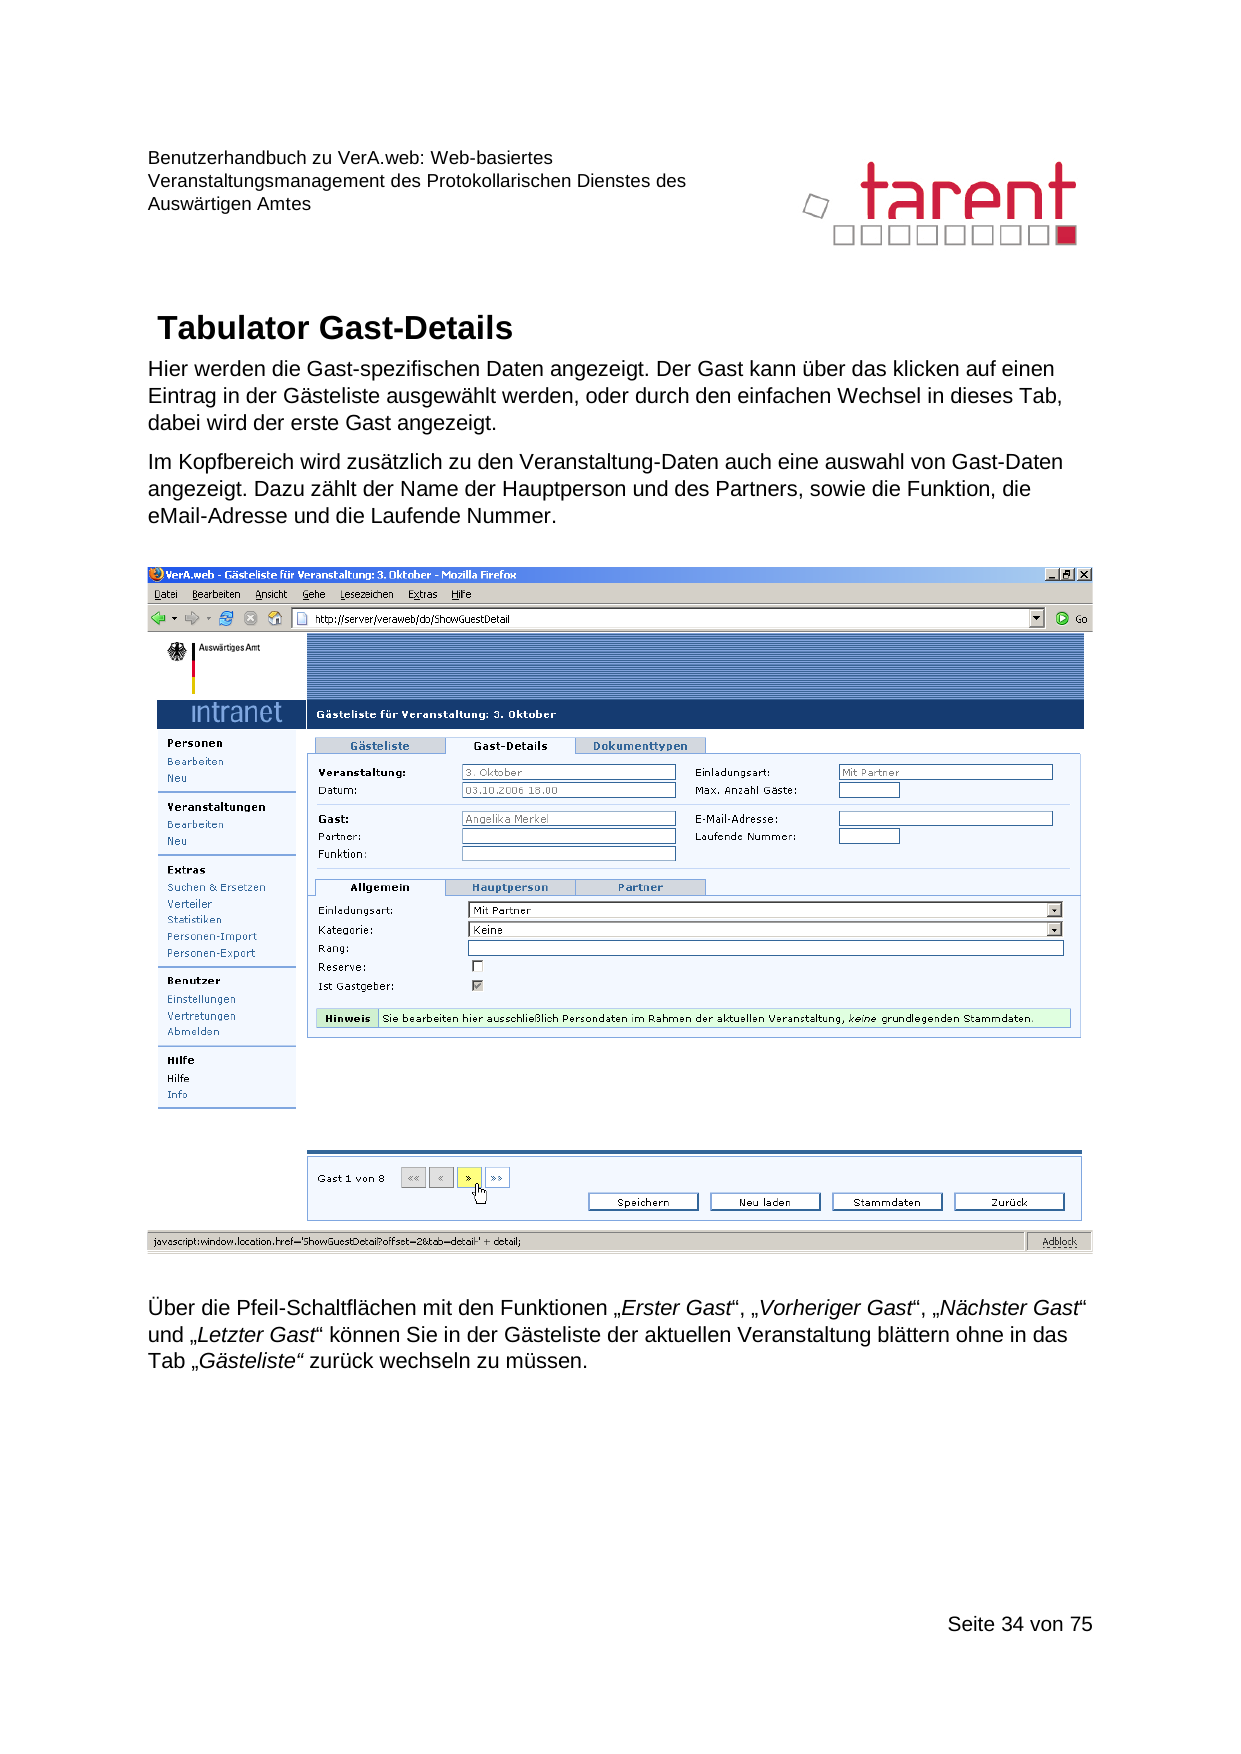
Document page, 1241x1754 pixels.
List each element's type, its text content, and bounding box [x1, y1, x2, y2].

text Über die Pfeil-Schaltflächen mit den Funktionen „Erster Gast“, „Vorheriger Gast“, „Nächster Gast“ und „Letzter Gast“ können Sie in der Gästeliste der aktuellen Veranstaltung blättern ohne in das Tab „Gästeliste“ zurück wechseln zu müssen. [148, 1295, 1092, 1373]
picture [790, 151, 1091, 255]
text Im Kopfbereich wird zusätzlich zu den Veranstaltung-Daten auch eine auswahl von Gast-Daten angezeigt. Dazu zählt der Name der Hauptperson und des Partners, sowie die Funktion, die eMail-Adresse und die Laufende Nummer. [148, 449, 1092, 528]
picture [147, 567, 1093, 1254]
subtitle Tabulator Gast-Details [148, 309, 1092, 346]
text Hier werden die Gast-spezifischen Daten angezeigt. Der Gast kann über das klicken auf einen Eintrag in der Gästeliste ausgewählt werden, oder durch den einfachen Wechsel in dieses Tab, dabei wird der erste Gast angezeigt. [148, 356, 1092, 434]
